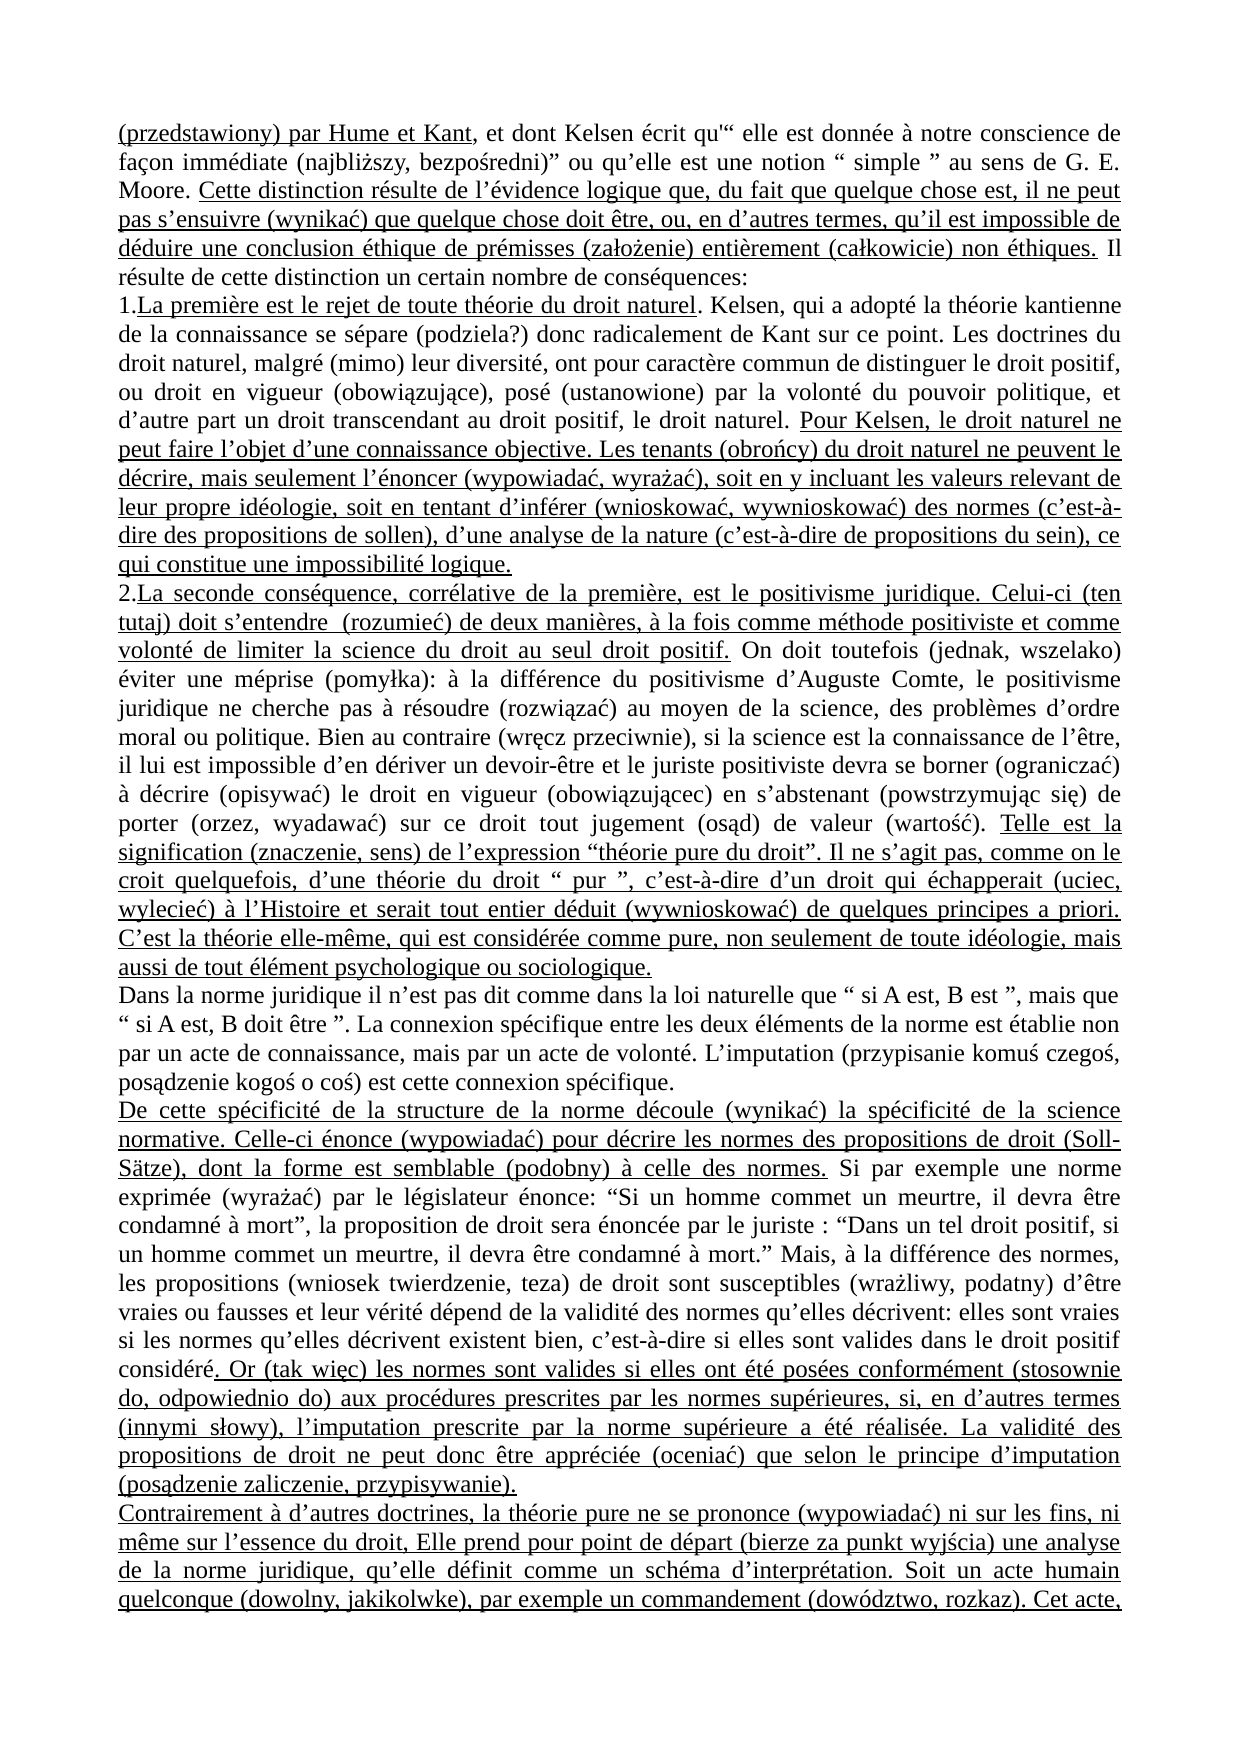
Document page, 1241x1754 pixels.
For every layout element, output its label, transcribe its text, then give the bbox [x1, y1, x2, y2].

list leur propre idéologie, soit en tentant d’inférer (wnioskować, wywnioskować) des normes (c’est-à- [118, 489, 1122, 517]
text Contrairement à d’autres doctrines, la théorie pure ne se prononce (wypowiadać) ni sur les fins, ni même sur l’essence du droit, Elle prend pour point de départ (bierze za punkt wyjścia) une analyse de la norme juridique, qu’elle définit comme un schéma d’interprétation. Soit un acte humain quelconque (dowolny, jakikolwke), par exemple un commandement (dowództwo, rozkaz). Cet acte, [118, 1498, 1122, 1609]
text De cette spécificité de la structure de la norme découle (wynikać) la spécificité de la science [118, 1096, 1122, 1121]
text (przedstawiony) par Hume et Kant, et dont Kelsen écrit qu'“ elle est donnée à notre conscience de façon immédiate (najbliższy, bezpośredni)” ou qu’elle est une notion “ simple ” au sens de G. E. Moore. Cette distinction résulte de l’évidence logique que, du fait que quelque chose est, il ne peut pas s’ensuivre (wynikać) que quelque chose doit être, ou, en d’autres termes, qu’il est impossible de déduire une conclusion éthique de prémisses (założenie) entièrement (całkowicie) non éthiques. Il résulte de cette distinction un certain nombre de conséquences: [118, 118, 1122, 291]
list La première est le rejet de toute théorie du droit naturel. Kelsen, qui a adopté la théorie kantienne de la connaissance se sépare (podziela?) donc radicalement de Kant sur ce point. Les doctrines du droit naturel, malgré (mimo) leur diversité, ont pour caractère commun de distinguer le droit positif, ou droit en vigueur (obowiązujące), posé (ustanowione) par la volonté du pouvoir politique, et d’autre part un droit transcendant au droit positif, le droit naturel. Pour Kelsen, le droit naturel ne peut faire l’objet d’une connaissance objective. Les tenants (obrońcy) du droit naturel ne peuvent le [118, 291, 1122, 459]
list croit quelquefois, d’une théorie du droit “ pur ”, c’est-à-dire d’un droit qui échapperait (uciec, [118, 863, 1122, 891]
list wylecieć) à l’Histoire et serait tout entier déduit (wywnioskować) de quelques principes a priori. C’est la théorie elle-même, qui est considérée comme pure, non seulement de toute idéologie, mais [118, 892, 1122, 948]
list La seconde conséquence, corrélative de la première, est le positivisme juridique. Celui-ci (ten tutaj) doit s’entendre (rozumieć) de deux manières, à la fois comme méthode positiviste et comme volonté de limiter la science du droit au seul droit positif. On doit toutefois (jednak, wszelako) éviter une méprise (pomyłka): à la différence du positivisme d’Auguste Comte, le positivisme juridique ne cherche pas à résoudre (rozwiązać) au moyen de la science, des problèmes d’ordre moral ou politique. Bien au contraire (wręcz przeciwnie), si la science est la connaissance de l’être, il lui est impossible d’en dériver un devoir-être et le juriste positiviste devra se borner (ograniczać) à décrire (opisywać) le droit en vigueur (obowiązującec) en s’abstenant (powstrzymując się) de porter (orzez, wyadawać) sur ce droit tout jugement (osąd) de valeur (wartość). Telle est la signification (znaczenie, sens) de l’expression “théorie pure du droit”. Il ne s’agit pas, comme on le [118, 578, 1122, 862]
list dire des propositions de sollen), d’une analyse de la nature (c’est-à-dire de propositions du sein), ce qui constitue une impossibilité logique. [118, 518, 1122, 578]
text normative. Celle-ci énonce (wypowiadać) pour décrire les normes des propositions de droit (Soll-Sätze), dont la forme est semblable (podobny) à celle des normes. Si par exemple une norme exprimée (wyrażać) par le législateur énonce: “Si un homme commet un meurtre, il devra être condamné à mort”, la proposition de droit sera énoncée par le juriste : “Dans un tel droit positif, si un homme commet un meurtre, il devra être condamné à mort.” Mais, à la différence des normes, les propositions (wniosek twierdzenie, teza) de droit sont susceptibles (wrażliwy, podatny) d’être vraies ou fausses et leur vérité dépend de la validité des normes qu’elles décrivent: elles sont vraies si les normes qu’elles décrivent existent bien, c’est-à-dire si elles sont valides dans le droit positif considéré. Or (tak więc) les normes sont valides si elles ont été posées conformément (stosownie do, odpowiednio do) aux procédures prescrites par les normes supérieures, si, en d’autres termes (innymi słowy), l’imputation prescrite par la norme supérieure a été réalisée. La validité des [118, 1122, 1122, 1437]
text Dans la norme juridique il n’est pas dit comme dans la loi naturelle que “ si A est, B est ”, mais que “ si A est, B doit être ”. La connexion spécifique entre les deux éléments de la norme est établie non par un acte de connaissance, mais par un acte de volonté. L’imputation (przypisanie komuś czegoś, posądzenie kogoś o coś) est cette connexion spécifique. [118, 981, 1122, 1096]
text propositions de droit ne peut donc être appréciée (oceniać) que selon le principe d’imputation (posądzenie zaliczenie, przypisywanie). [118, 1438, 1122, 1498]
list décrire, mais seulement l’énoncer (wypowiadać, wyrażać), soit en y incluant les valeurs relevant de [118, 461, 1122, 488]
list aussi de tout élément psychologique ou sociologique. [118, 949, 1122, 981]
